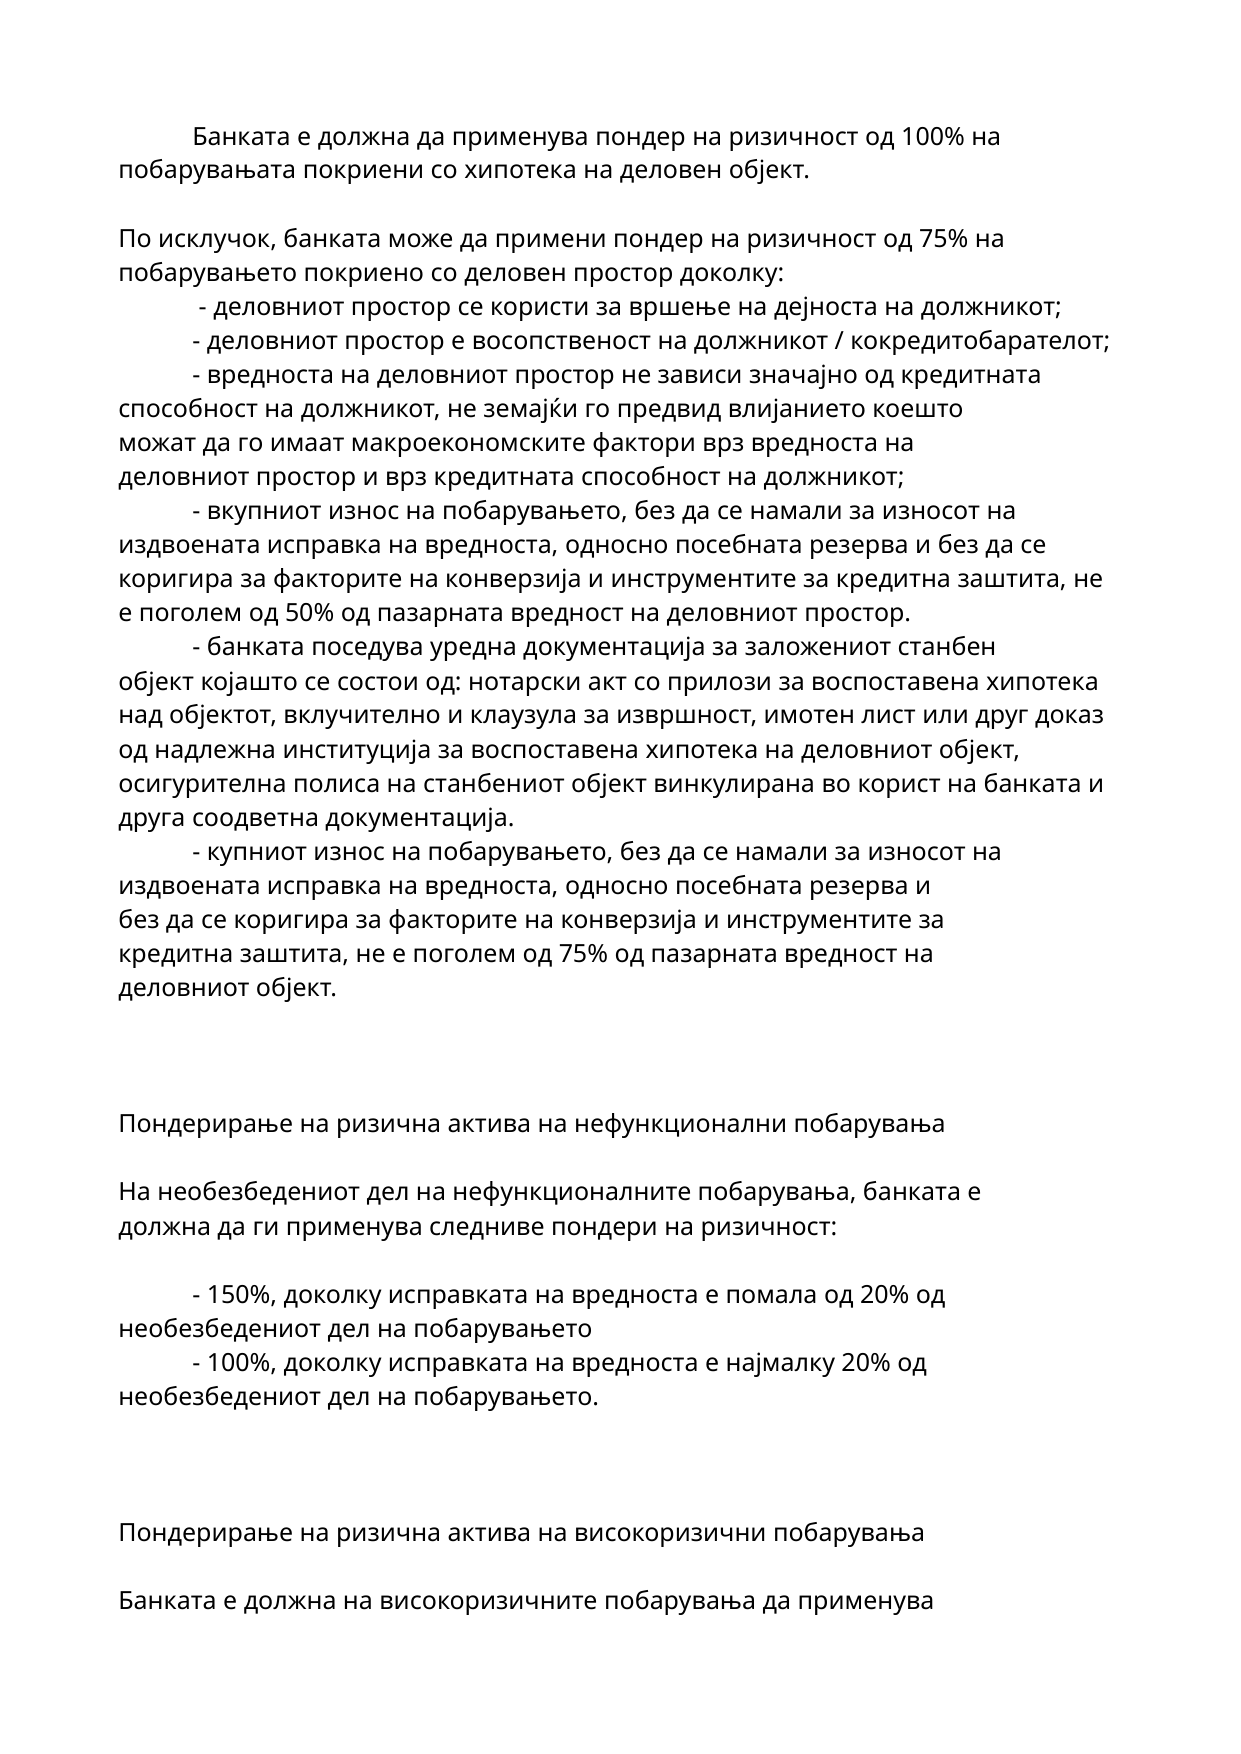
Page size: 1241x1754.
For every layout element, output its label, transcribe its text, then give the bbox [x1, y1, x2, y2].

text можат да го имаат макроекономските фактори врз вредноста на [118, 425, 1122, 459]
text кредитна заштита, не е поголем од 75% од пазарната вредност на [118, 936, 1122, 970]
text без да се коригира за факторите на конверзија и инструментите за [118, 902, 1122, 936]
text По исклучок, банката може да примени пондер на ризичност од 75% на побарувањето покриено со деловен простор доколку: [118, 220, 1122, 288]
text издвоената исправка на вредноста, односно посебната резерва и без да се коригира за факторите на конверзија и инструментите за кредитна заштита, не е поголем од 50% од пазарната вредност на деловниот простор. [118, 527, 1122, 629]
text - 150%, доколку исправката на вредноста е помала од 20% од [118, 1276, 1122, 1310]
text - деловниот простор е восопственост на должникот / кокредитобарателот; [118, 322, 1122, 357]
text На необезбедениот дел на нефункционалните побарувања, банката е [118, 1174, 1122, 1208]
text необезбедениот дел на побарувањето. [118, 1378, 1122, 1412]
text Банката е должна да применува пондер на ризичност од 100% на [118, 118, 1122, 152]
text - деловниот простор се користи за вршење на дејноста на должникот; [118, 288, 1122, 322]
text деловниот простор и врз кредитната способност на должникот; [118, 459, 1122, 493]
text Пондерирање на ризична актива на нефункционални побарувања [118, 1106, 1122, 1140]
text должна да ги применува следниве пондери на ризичност: [118, 1208, 1122, 1242]
text - вредноста на деловниот простор не зависи значајно од кредитната [118, 357, 1122, 391]
text - 100%, доколку исправката на вредноста е најмалку 20% од [118, 1344, 1122, 1378]
text способност на должникот, не земајќи го предвид влијанието коешто [118, 391, 1122, 425]
text Банката е должна на високоризичните побарувања да применува [118, 1583, 1122, 1617]
text деловниот објект. [118, 970, 1122, 1004]
text Пондерирање на ризична актива на високоризични побарувања [118, 1515, 1122, 1549]
text - купниот износ на побарувањето, без да се намали за износот на [118, 833, 1122, 867]
text побарувањата покриени со хипотека на деловен објект. [118, 152, 1122, 186]
text необезбедениот дел на побарувањето [118, 1310, 1122, 1344]
text - банката поседува уредна документација за заложениот станбен [118, 629, 1122, 663]
text - вкупниот износ на побарувањето, без да се намали за износот на [118, 493, 1122, 527]
text објект којашто се состои од: нотарски акт со прилози за воспоставена хипотека над објектот, вклучително и клаузула за извршност, имотен лист или друг доказ од надлежна институција за воспоставена хипотека на деловниот објект, осигурителна полиса на станбениот објект винкулирана во корист на банката и друга соодветна документација. [118, 663, 1122, 833]
text издвоената исправка на вредноста, односно посебната резерва и [118, 867, 1122, 902]
